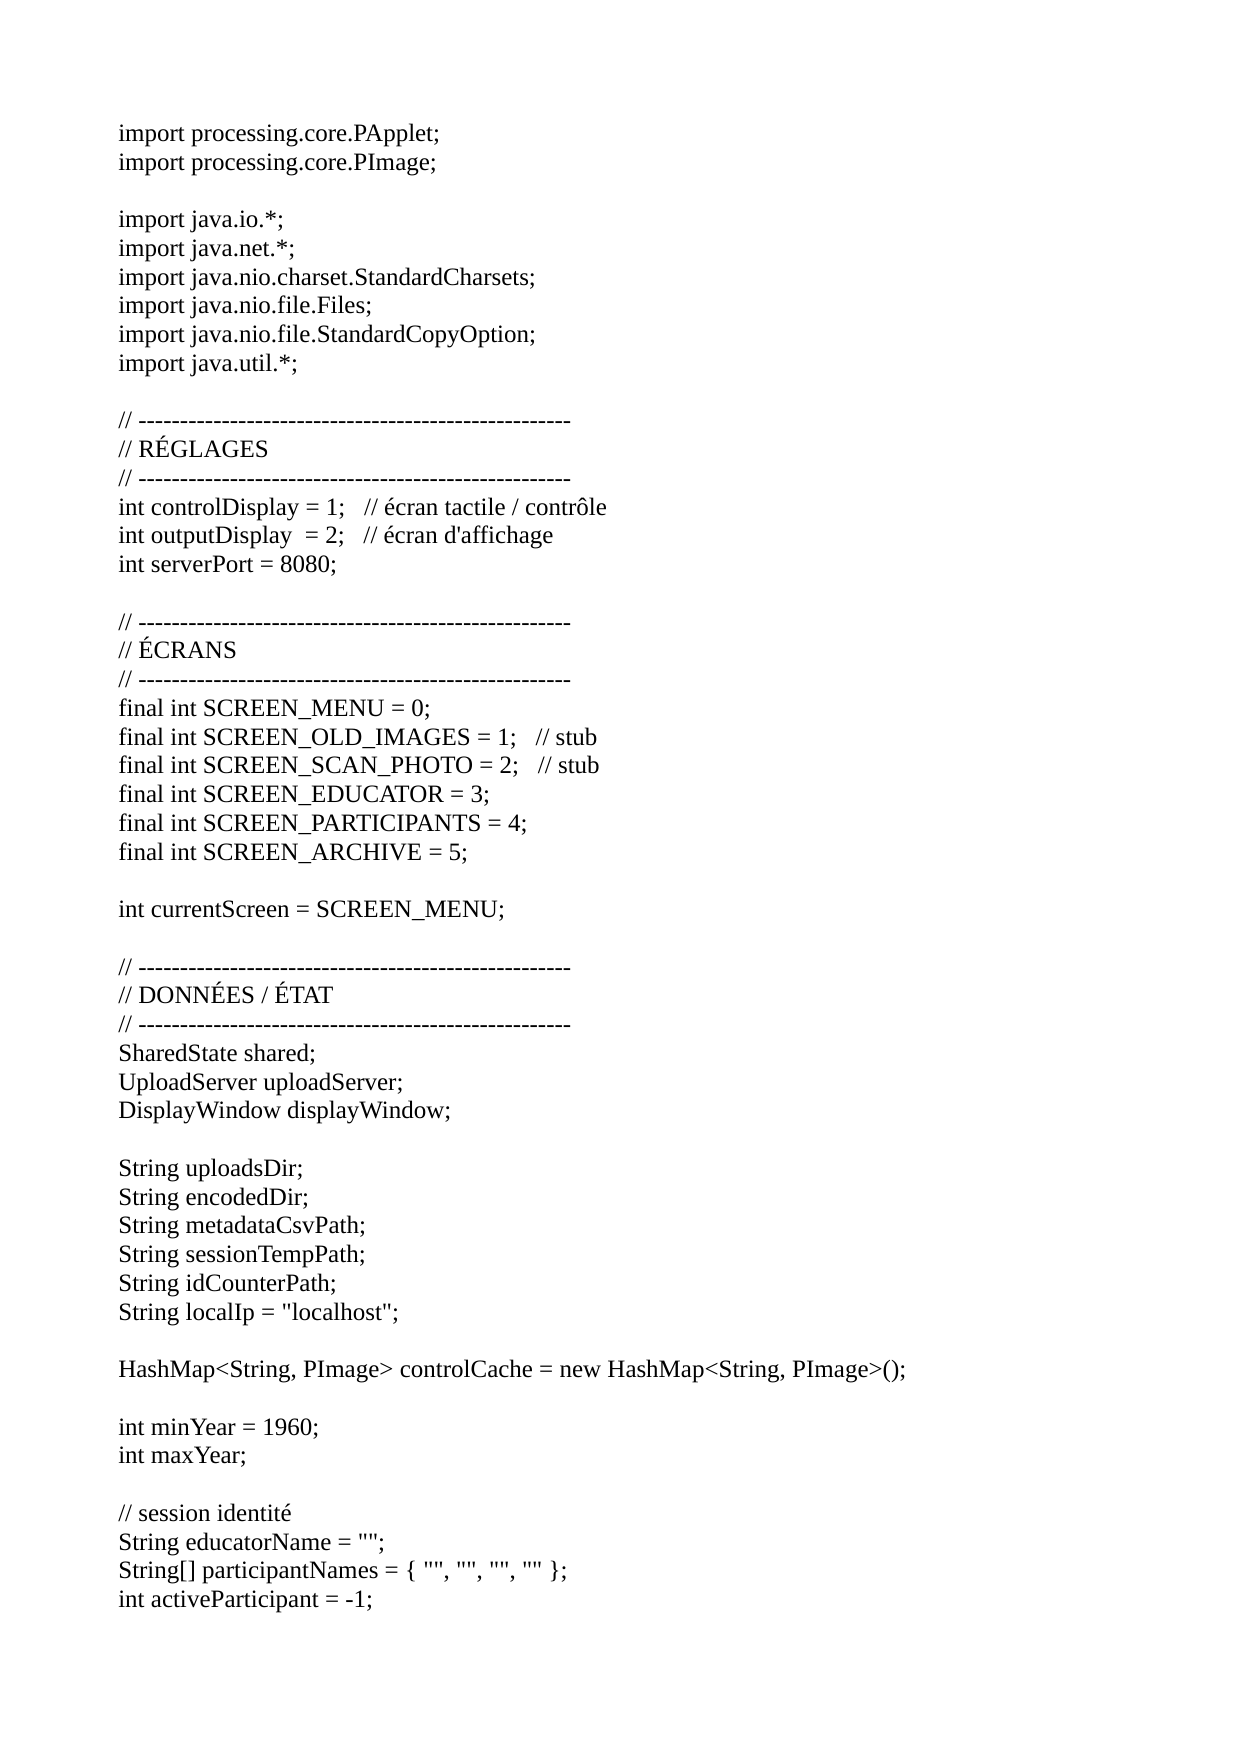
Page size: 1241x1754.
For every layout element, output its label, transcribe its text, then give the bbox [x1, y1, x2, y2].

text SharedState shared; [118, 1038, 1122, 1067]
text String localIp = "localhost"; [118, 1297, 1122, 1326]
text final int SCREEN_SCAN_PHOTO = 2; // stub [118, 751, 1122, 779]
text // ---------------------------------------------------- [118, 952, 1122, 981]
text final int SCREEN_PARTICIPANTS = 4; [118, 808, 1122, 837]
text import java.io.*; [118, 204, 1122, 233]
text final int SCREEN_MENU = 0; [118, 693, 1122, 722]
text final int SCREEN_EDUCATOR = 3; [118, 779, 1122, 808]
text int controlDisplay = 1; // écran tactile / contrôle [118, 492, 1122, 521]
text final int SCREEN_OLD_IMAGES = 1; // stub [118, 722, 1122, 751]
text UploadServer uploadServer; [118, 1067, 1122, 1096]
text // RÉGLAGES [118, 434, 1122, 463]
text import java.nio.file.Files; [118, 291, 1122, 319]
text String metadataCsvPath; [118, 1211, 1122, 1239]
text import processing.core.PImage; [118, 147, 1122, 176]
text int serverPort = 8080; [118, 549, 1122, 578]
text int currentScreen = SCREEN_MENU; [118, 894, 1122, 923]
text // ---------------------------------------------------- [118, 664, 1122, 693]
text import java.nio.file.StandardCopyOption; [118, 319, 1122, 348]
text // session identité [118, 1498, 1122, 1527]
text int activeParticipant = -1; [118, 1584, 1122, 1613]
text import java.nio.charset.StandardCharsets; [118, 262, 1122, 291]
text String idCounterPath; [118, 1268, 1122, 1297]
text // ---------------------------------------------------- [118, 607, 1122, 636]
text // DONNÉES / ÉTAT [118, 981, 1122, 1009]
text // ---------------------------------------------------- [118, 406, 1122, 434]
text // ---------------------------------------------------- [118, 1009, 1122, 1038]
text // ÉCRANS [118, 636, 1122, 664]
text import processing.core.PApplet; [118, 118, 1122, 147]
text String uploadsDir; [118, 1153, 1122, 1182]
text final int SCREEN_ARCHIVE = 5; [118, 837, 1122, 866]
text String encodedDir; [118, 1182, 1122, 1211]
text int maxYear; [118, 1441, 1122, 1469]
text HashMap<String, PImage> controlCache = new HashMap<String, PImage>(); [118, 1354, 1122, 1383]
text DisplayWindow displayWindow; [118, 1096, 1122, 1124]
text String[] participantNames = { "", "", "", "" }; [118, 1556, 1122, 1584]
text // ---------------------------------------------------- [118, 463, 1122, 492]
text import java.util.*; [118, 348, 1122, 377]
text String educatorName = ""; [118, 1527, 1122, 1556]
text import java.net.*; [118, 233, 1122, 262]
text int minYear = 1960; [118, 1412, 1122, 1441]
text String sessionTempPath; [118, 1239, 1122, 1268]
text int outputDisplay = 2; // écran d'affichage [118, 521, 1122, 549]
